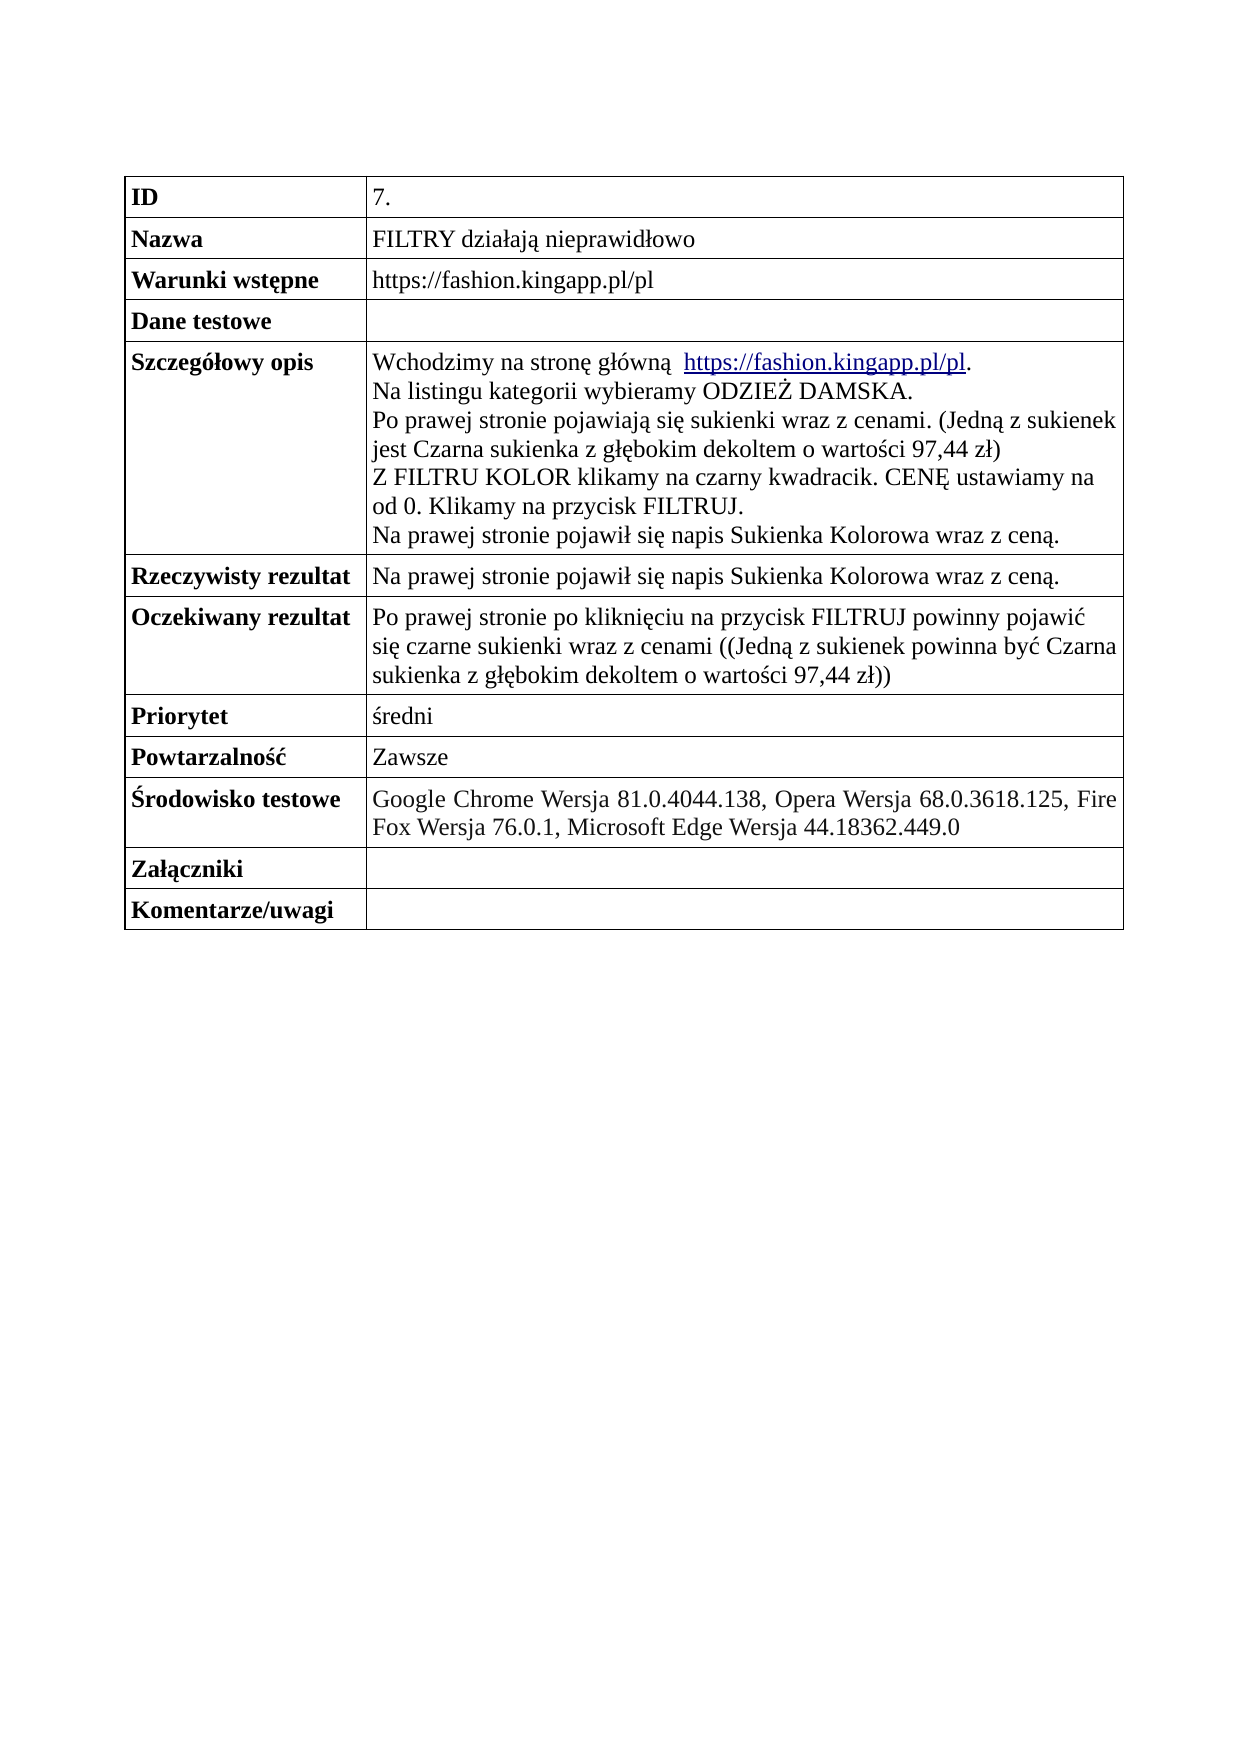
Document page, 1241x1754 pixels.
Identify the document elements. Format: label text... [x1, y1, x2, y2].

table_cell Rzeczywisty rezultat [126, 555, 366, 596]
table_cell Szczegółowy opis [126, 342, 366, 554]
table_cell Powtarzalność [126, 737, 366, 777]
table_cell Po prawej stronie po kliknięciu na przycisk FILTRUJ powinny pojawić się czarne sukienki wraz z cenami ((Jedną z sukienek powinna być Czarna sukienka z głębokim dekoltem o wartości 97,44 zł)) [367, 597, 1123, 694]
table_cell https://fashion.kingapp.pl/pl [367, 259, 1123, 299]
table_header ID [126, 177, 366, 217]
table_cell [367, 889, 1123, 929]
table_cell Warunki wstępne [126, 259, 366, 299]
table_cell średni [367, 695, 1123, 736]
table_cell [367, 300, 1123, 341]
table_cell Środowisko testowe [126, 778, 366, 847]
table_cell Priorytet [126, 695, 366, 736]
table_cell FILTRY działają nieprawidłowo [367, 218, 1123, 258]
table_cell Zawsze [367, 737, 1123, 777]
table_cell Nazwa [126, 218, 366, 258]
table_header 7. [367, 177, 1123, 217]
table_cell Wchodzimy na stronę główną https://fashion.kingapp.pl/pl. Na listingu kategorii wybieramy ODZIEŻ DAMSKA. Po prawej stronie pojawiają się sukienki wraz z cenami. (Jedną z sukienek jest Czarna sukienka z głębokim dekoltem o wartości 97,44 zł) Z FILTRU KOLOR klikamy na czarny kwadracik. CENĘ ustawiamy na od 0. Klikamy na przycisk FILTRUJ. Na prawej stronie pojawił się napis Sukienka Kolorowa wraz z ceną. [367, 342, 1123, 554]
table_cell Oczekiwany rezultat [126, 597, 366, 694]
table_cell Załączniki [126, 848, 366, 888]
table_cell Komentarze/uwagi [126, 889, 366, 929]
table_cell Na prawej stronie pojawił się napis Sukienka Kolorowa wraz z ceną. [367, 555, 1123, 596]
table_cell Google Chrome Wersja 81.0.4044.138, Opera Wersja 68.0.3618.125, Fire Fox Wersja 76.0.1, Microsoft Edge Wersja 44.18362.449.0 [367, 778, 1123, 847]
table_cell Dane testowe [126, 300, 366, 341]
table_cell [367, 848, 1123, 888]
